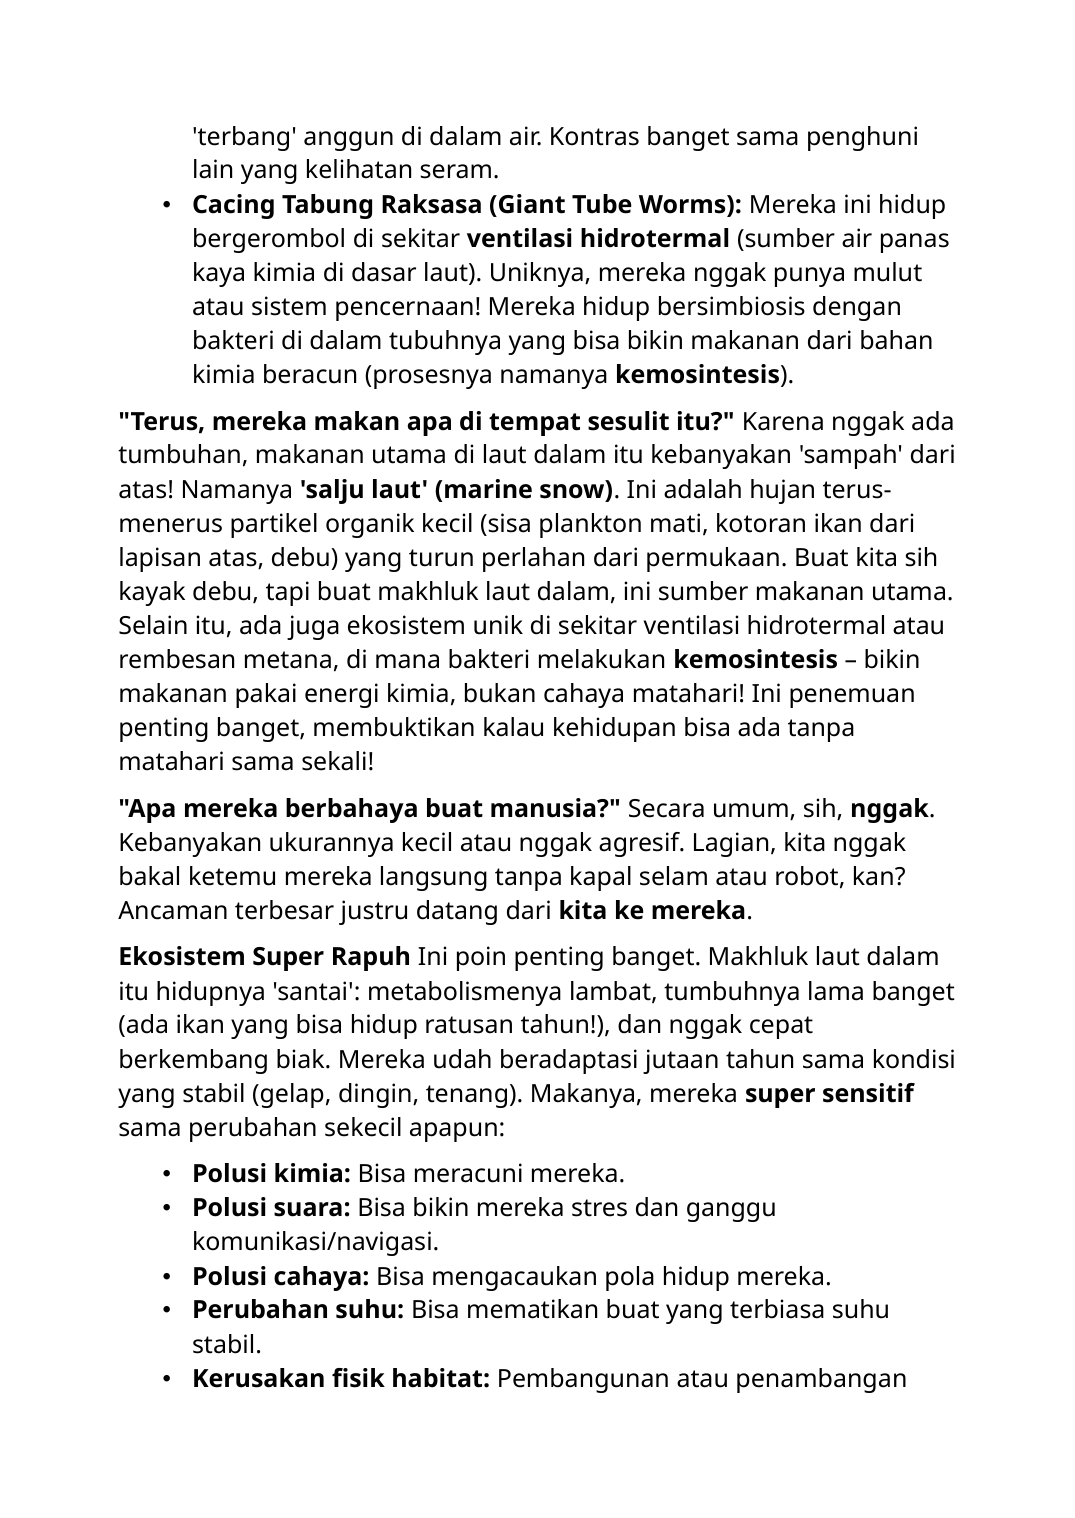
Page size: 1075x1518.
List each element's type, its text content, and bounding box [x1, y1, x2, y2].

list Perubahan suhu: Bisa mematikan buat yang terbiasa suhu stabil. [162, 1292, 957, 1360]
list Polusi kimia: Bisa meracuni mereka. [162, 1156, 957, 1190]
text Ekosistem Super Rapuh Ini poin penting banget. Makhluk laut dalam itu hidupnya 'santai': metabolismenya lambat, tumbuhnya lama banget (ada ikan yang bisa hidup ratusan tahun!), dan nggak cepat berkembang biak. Mereka udah beradaptasi jutaan tahun sama kondisi yang stabil (gelap, dingin, tenang). Makanya, mereka super sensitif sama perubahan sekecil apapun: [118, 939, 957, 1143]
list 'terbang' anggun di dalam air. Kontras banget sama penghuni lain yang kelihatan seram. [162, 118, 957, 186]
list Kerusakan fisik habitat: Pembangunan atau penambangan [162, 1360, 957, 1394]
text "Apa mereka berbahaya buat manusia?" Secara umum, sih, nggak. Kebanyakan ukurannya kecil atau nggak agresif. Lagian, kita nggak bakal ketemu mereka langsung tanpa kapal selam atau robot, kan? Ancaman terbesar justru datang dari kita ke mereka. [118, 790, 957, 927]
list Cacing Tabung Raksasa (Giant Tube Worms): Mereka ini hidup bergerombol di sekitar ventilasi hidrotermal (sumber air panas kaya kimia di dasar laut). Uniknya, mereka nggak punya mulut atau sistem pencernaan! Mereka hidup bersimbiosis dengan bakteri di dalam tubuhnya yang bisa bikin makanan dari bahan kimia beracun (prosesnya namanya kemosintesis). [162, 186, 957, 391]
text "Terus, mereka makan apa di tempat sesulit itu?" Karena nggak ada tumbuhan, makanan utama di laut dalam itu kebanyakan 'sampah' dari atas! Namanya 'salju laut' (marine snow). Ini adalah hujan terus-menerus partikel organik kecil (sisa plankton mati, kotoran ikan dari lapisan atas, debu) yang turun perlahan dari permukaan. Buat kita sih kayak debu, tapi buat makhluk laut dalam, ini sumber makanan utama. Selain itu, ada juga ekosistem unik di sekitar ventilasi hidrotermal atau rembesan metana, di mana bakteri melakukan kemosintesis – bikin makanan pakai energi kimia, bukan cahaya matahari! Ini penemuan penting banget, membuktikan kalau kehidupan bisa ada tanpa matahari sama sekali! [118, 403, 957, 778]
list Polusi cahaya: Bisa mengacaukan pola hidup mereka. [162, 1258, 957, 1292]
list Polusi suara: Bisa bikin mereka stres dan ganggu komunikasi/navigasi. [162, 1190, 957, 1258]
